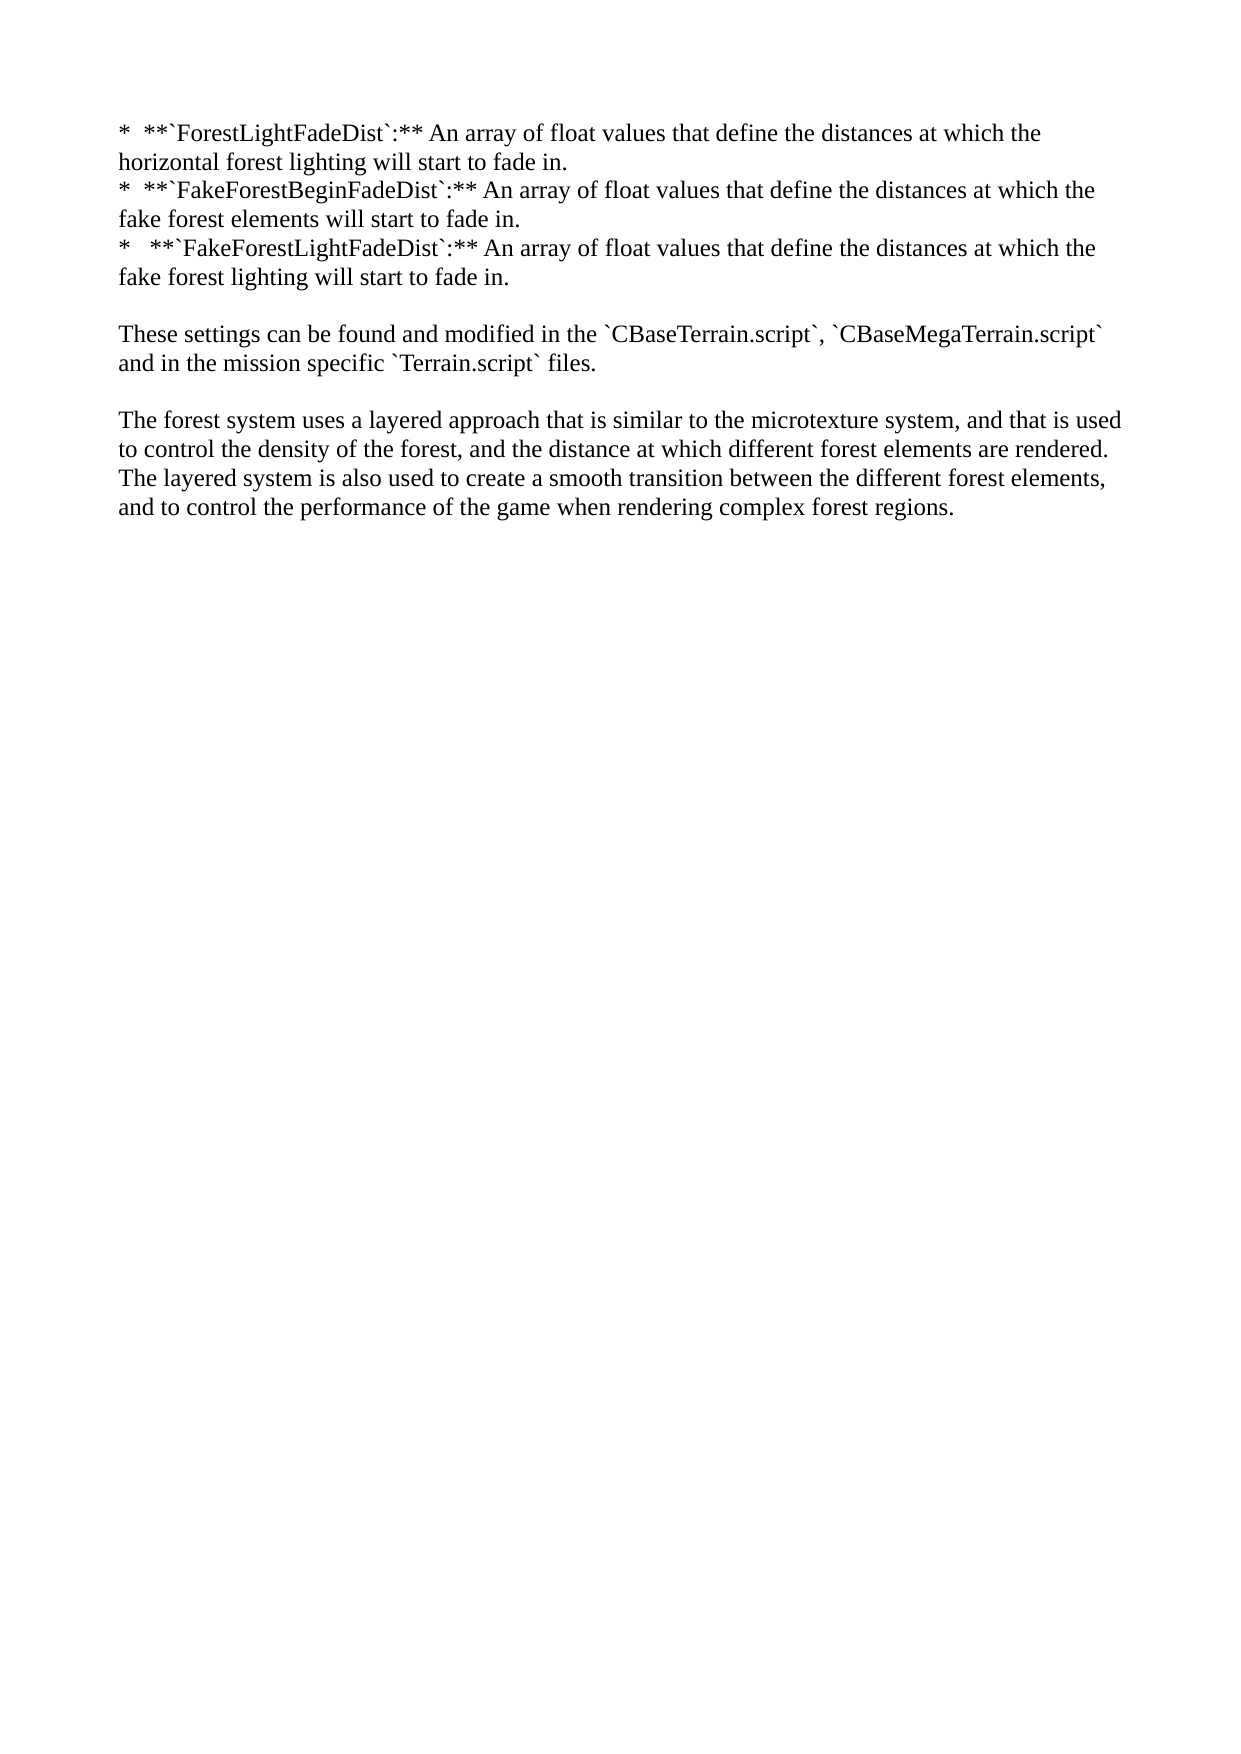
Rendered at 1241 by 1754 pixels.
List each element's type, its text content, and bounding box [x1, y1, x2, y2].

text * **`FakeForestBeginFadeDist`:** An array of float values that define the distances at which the fake forest elements will start to fade in. [118, 176, 1122, 233]
text * **`FakeForestLightFadeDist`:** An array of float values that define the distances at which the fake forest lighting will start to fade in. [118, 233, 1122, 291]
text The forest system uses a layered approach that is similar to the microtexture system, and that is used to control the density of the forest, and the distance at which different forest elements are rendered. The layered system is also used to create a smooth transition between the different forest elements, and to control the performance of the game when rendering complex forest regions. [118, 406, 1122, 521]
text These settings can be found and modified in the `CBaseTerrain.script`, `CBaseMegaTerrain.script` and in the mission specific `Terrain.script` files. [118, 319, 1122, 377]
text * **`ForestLightFadeDist`:** An array of float values that define the distances at which the horizontal forest lighting will start to fade in. [118, 118, 1122, 176]
